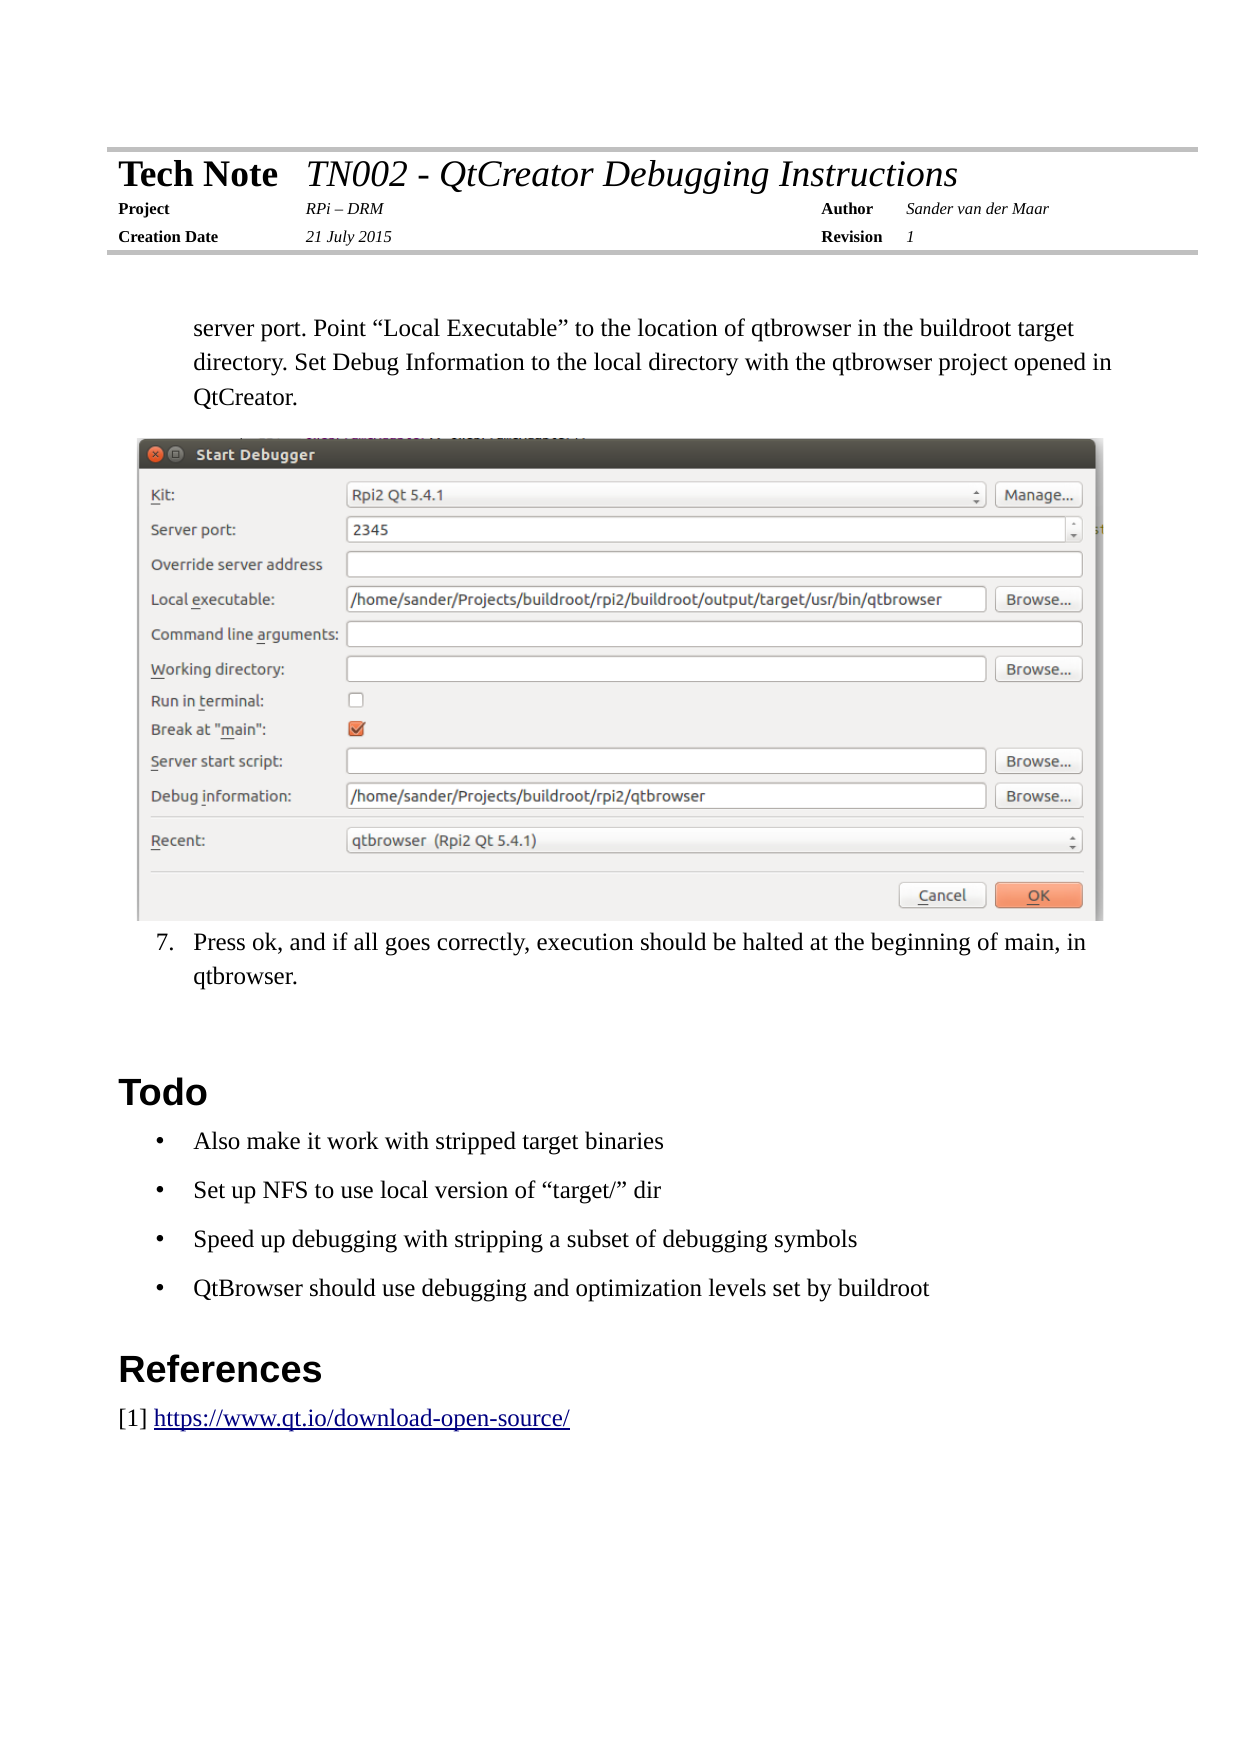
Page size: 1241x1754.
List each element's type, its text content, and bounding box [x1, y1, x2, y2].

text [1] https://www.qt.io/download-open-source/ [118, 1403, 1122, 1432]
list server port. Point “Local Executable” to the location of qtbrowser in the buildroot target directory. Set Debug Information to the local directory with the qtbrowser project opened in QtCreator. [156, 313, 1122, 410]
list QtBrowser should use debugging and optimization levels set by buildroot [156, 1273, 1122, 1302]
subtitle References [118, 1347, 1122, 1391]
list Also make it work with stripped target binaries [156, 1126, 1122, 1155]
picture [136, 438, 1104, 921]
subtitle Todo [118, 1070, 1122, 1113]
list Set up NFS to use local version of “target/” dir [156, 1175, 1122, 1204]
list Press ok, and if all goes correctly, execution should be halted at the beginning of main, in qtbrowser. [156, 431, 1122, 1024]
list Speed up debugging with stripping a subset of debugging symbols [156, 1224, 1122, 1253]
